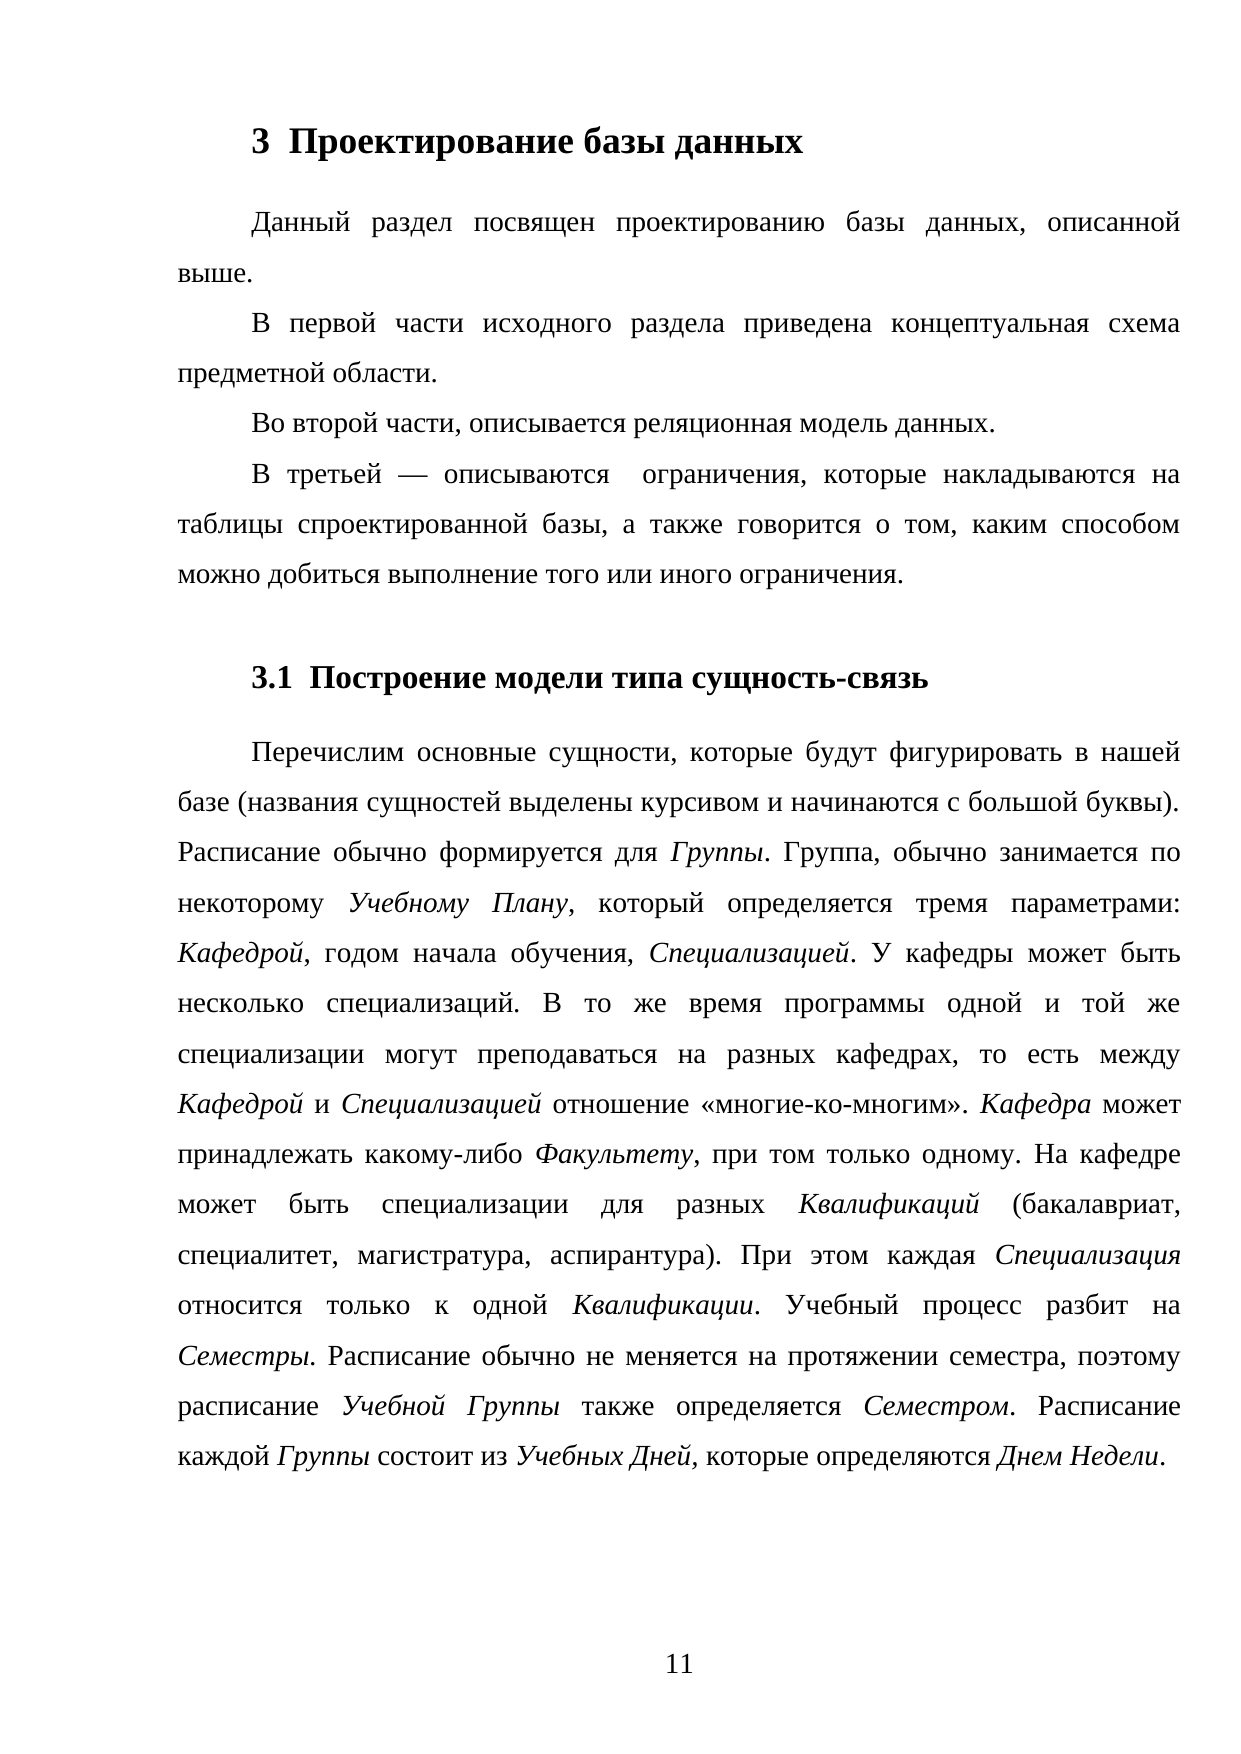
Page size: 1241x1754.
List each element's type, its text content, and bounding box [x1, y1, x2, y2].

text Перечислим основные сущности, которые будут фигурировать в нашей базе (названия сущностей выделены курсивом и начинаются с большой буквы). Расписание обычно формируется для Группы. Группа, обычно занимается по некоторому Учебному Плану, который определяется тремя параметрами: Кафедрой, годом начала обучения, Специализацией. У кафедры может быть несколько специализаций. В то же время программы одной и той же специализации могут преподаваться на разных кафедрах, то есть между Кафедрой и Специализацией отношение «многие-ко-многим». Кафедра может принадлежать какому-либо Факультету, при том только одному. На кафедре может быть специализации для разных Квалификаций (бакалавриат, специалитет, магистратура, аспирантура). При этом каждая специализация относится только к одной Квалификации. Учебный процесс разбит на семестры. Расписание обычно не меняется на протяжении семестра, поэтому расписание Учебной группы также определяется семестром. Расписание каждой группы состоит из учебных дней, которые определяются днем недели. [177, 734, 1181, 1472]
text В первой части исходного раздела приведена концептуальная схема предметной области. [177, 305, 1181, 389]
text Данный раздел посвящен проектированию базы данных, описанной выше. [177, 204, 1181, 288]
text В третьей — описываются ограничения, которые накладываются на таблицы спроектированной базы, а также говорится о том, каким способом можно добиться выполнение того или иного ограничения. [177, 456, 1181, 590]
subtitle Построение модели типа сущность-связь [177, 657, 1181, 696]
subtitle Проектирование базы данных [177, 118, 1181, 161]
text Во второй части, описывается реляционная модель данных. [177, 406, 1181, 439]
